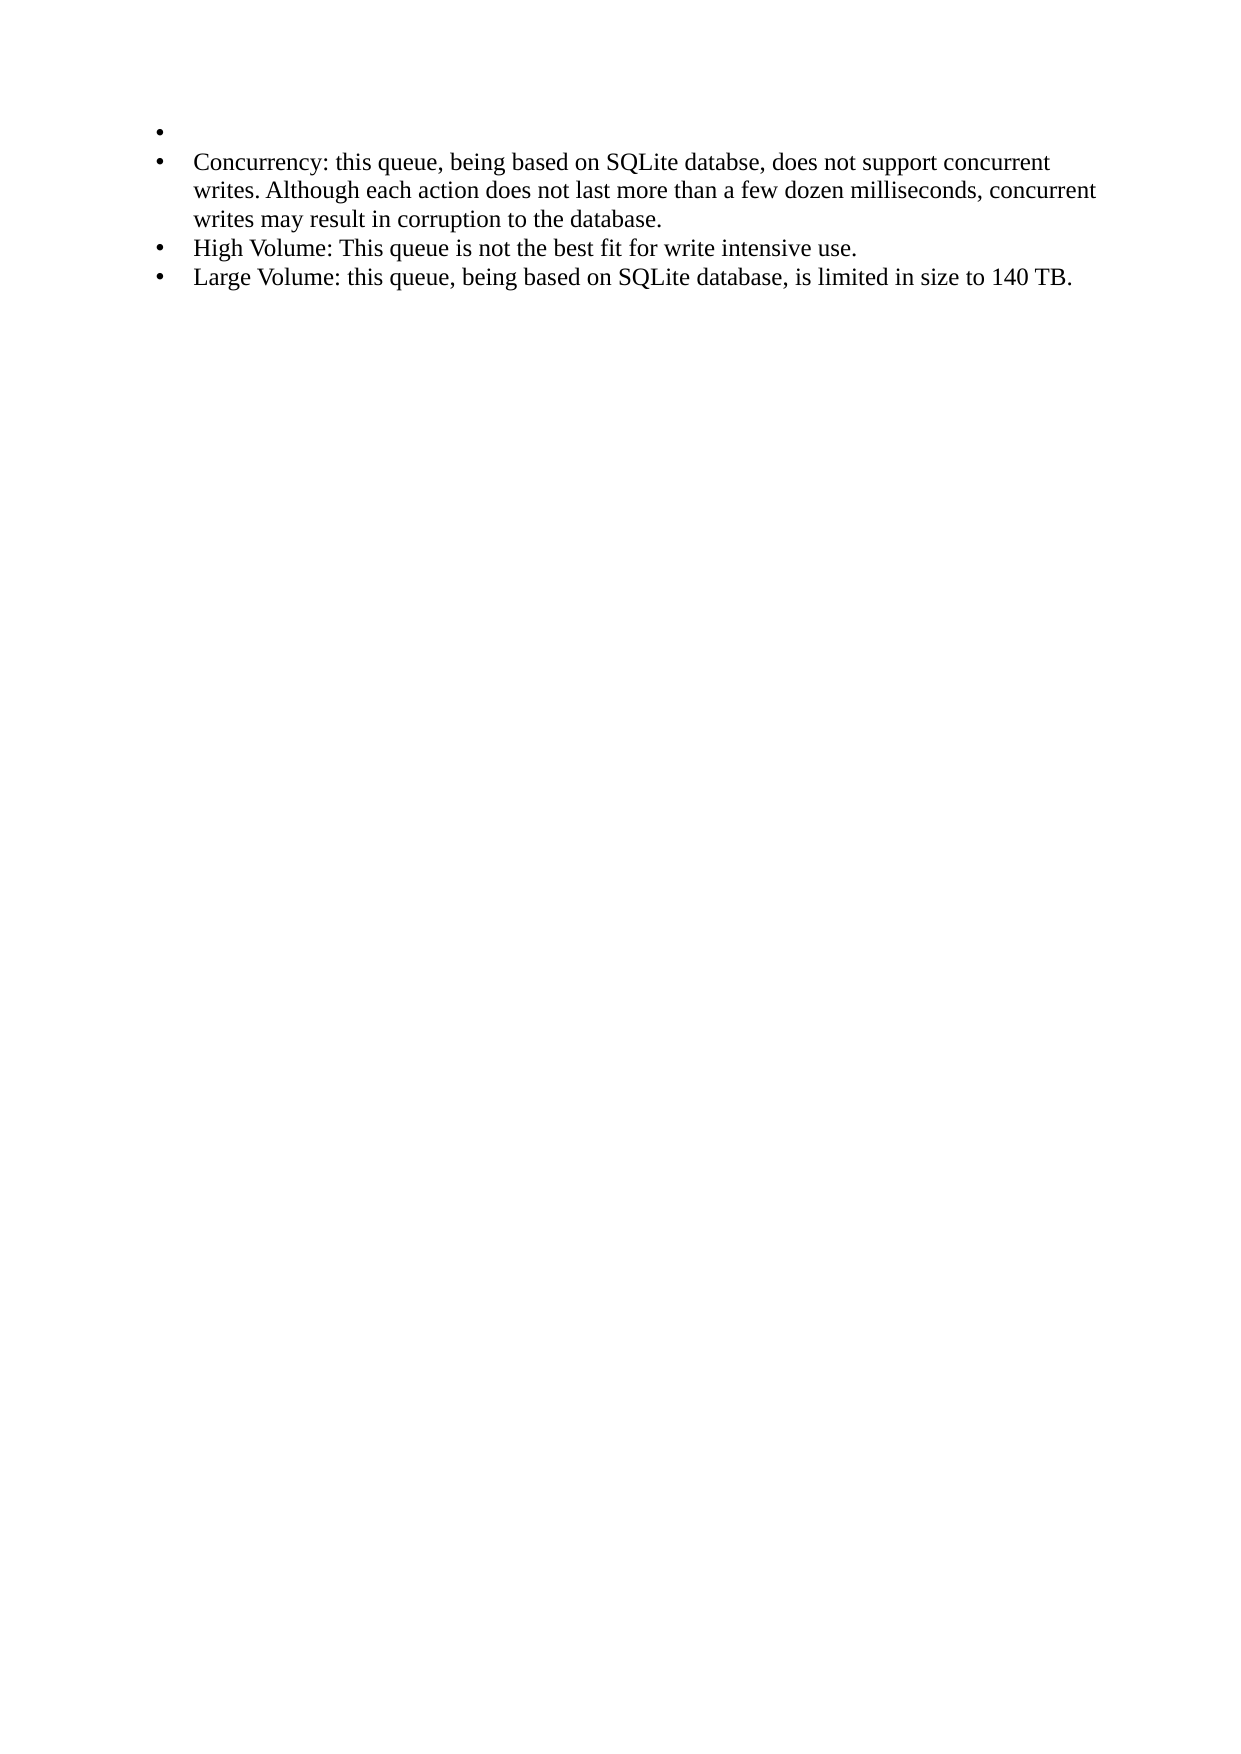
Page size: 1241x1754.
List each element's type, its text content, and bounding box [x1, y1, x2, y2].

list High Volume: This queue is not the best fit for write intensive use. [156, 233, 1122, 262]
list Concurrency: this queue, being based on SQLite databse, does not support concurrent writes. Although each action does not last more than a few dozen milliseconds, concurrent writes may result in corruption to the database. [156, 147, 1122, 233]
list Large Volume: this queue, being based on SQLite database, is limited in size to 140 TB. [156, 262, 1122, 291]
